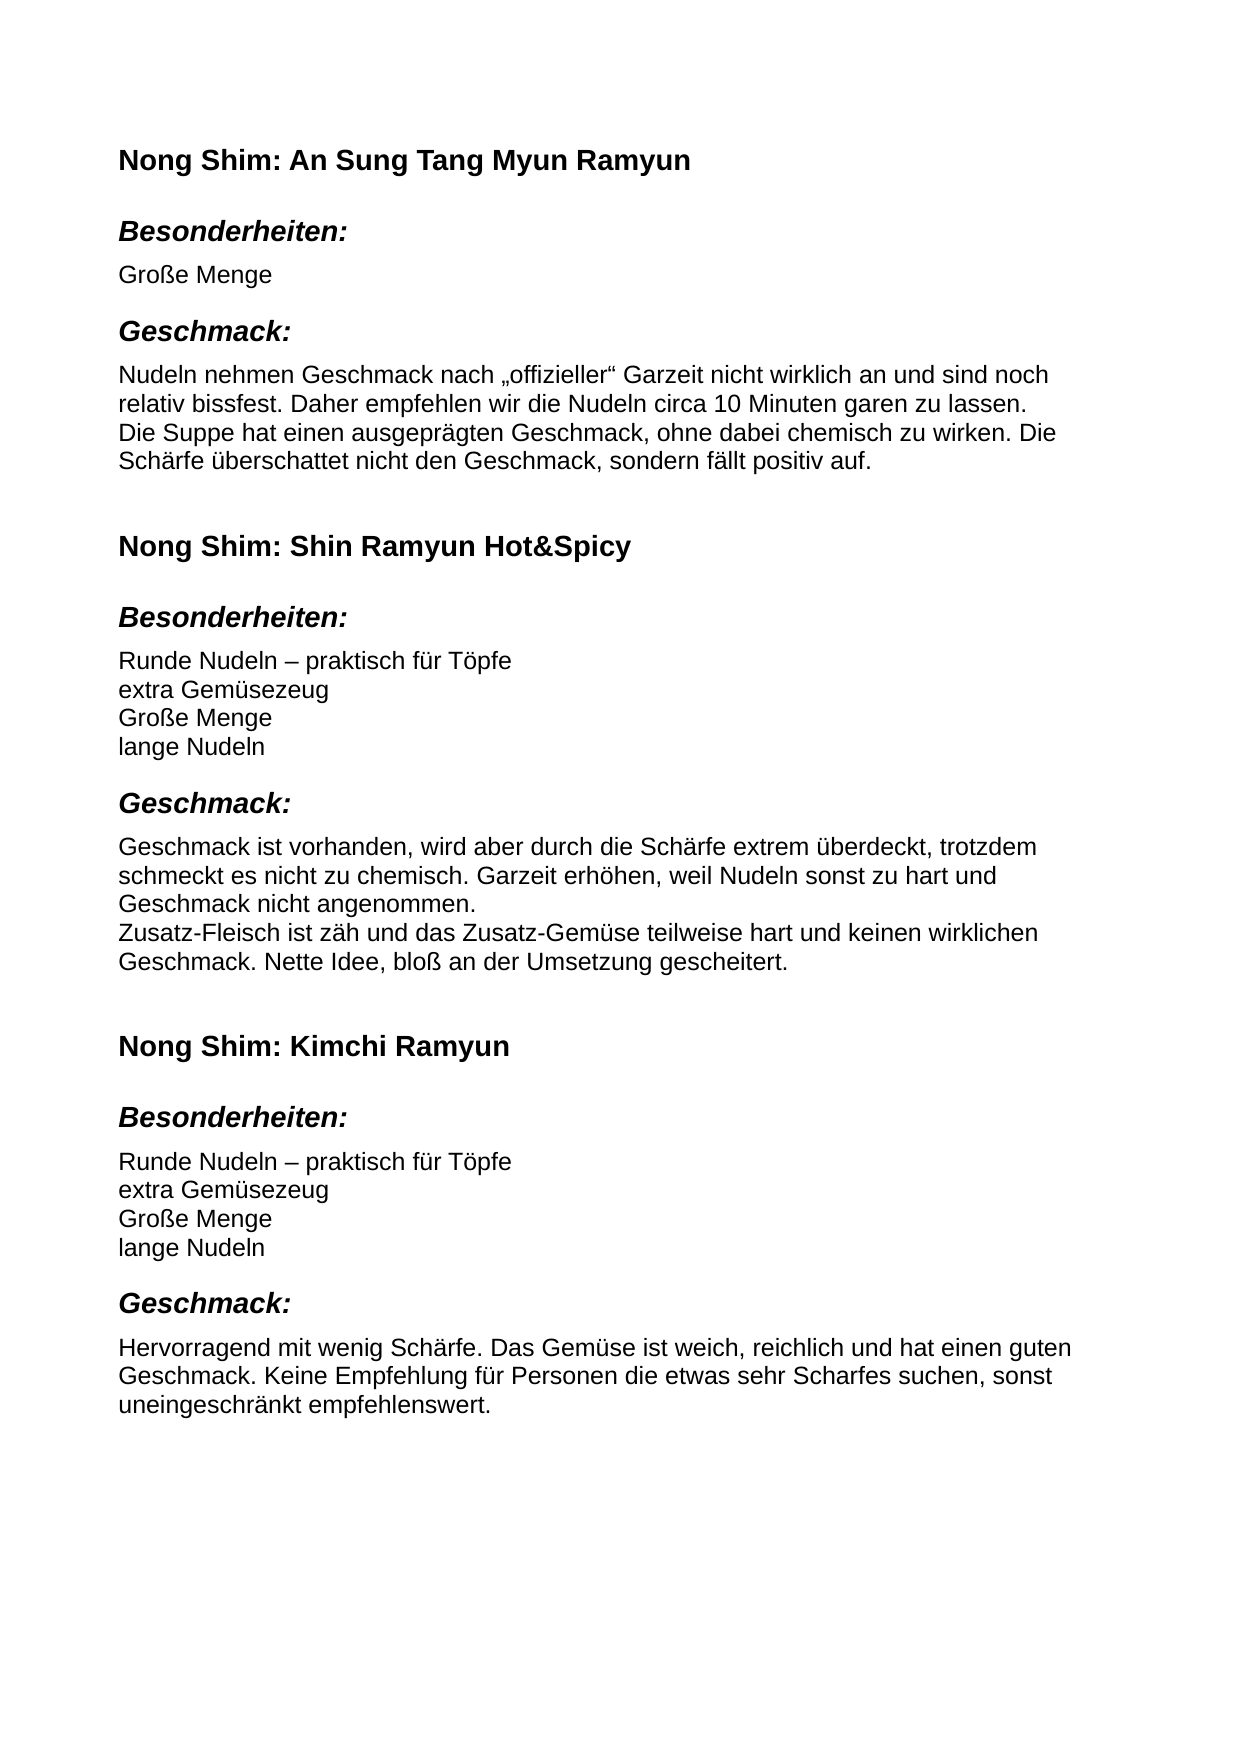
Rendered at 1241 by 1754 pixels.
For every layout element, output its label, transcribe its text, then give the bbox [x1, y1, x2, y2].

text Geschmack ist vorhanden, wird aber durch die Schärfe extrem überdeckt, trotzdem schmeckt es nicht zu chemisch. Garzeit erhöhen, weil Nudeln sonst zu hart und Geschmack nicht angenommen. [118, 832, 1122, 918]
subtitle Geschmack: [118, 786, 1122, 819]
text extra Gemüsezeug [118, 1175, 1122, 1204]
subtitle Nong Shim: Shin Ramyun Hot&Spicy [118, 529, 1122, 562]
text Große Menge [118, 1204, 1122, 1233]
subtitle Besonderheiten: [118, 1100, 1122, 1134]
text Nudeln nehmen Geschmack nach „offizieller“ Garzeit nicht wirklich an und sind noch relativ bissfest. Daher empfehlen wir die Nudeln circa 10 Minuten garen zu lassen. [118, 360, 1122, 417]
text lange Nudeln [118, 1233, 1122, 1261]
text Große Menge [118, 260, 1122, 289]
subtitle Nong Shim: An Sung Tang Myun Ramyun [118, 143, 1122, 177]
subtitle Besonderheiten: [118, 214, 1122, 248]
text Große Menge [118, 703, 1122, 732]
text Hervorragend mit wenig Schärfe. Das Gemüse ist weich, reichlich und hat einen guten Geschmack. Keine Empfehlung für Personen die etwas sehr Scharfes suchen, sonst uneingeschränkt empfehlenswert. [118, 1332, 1122, 1419]
subtitle Geschmack: [118, 1286, 1122, 1320]
text Runde Nudeln – praktisch für Töpfe [118, 1146, 1122, 1175]
text lange Nudeln [118, 732, 1122, 761]
subtitle Besonderheiten: [118, 600, 1122, 633]
text Zusatz-Fleisch ist zäh und das Zusatz-Gemüse teilweise hart und keinen wirklichen Geschmack. Nette Idee, bloß an der Umsetzung gescheitert. [118, 918, 1122, 976]
subtitle Nong Shim: Kimchi Ramyun [118, 1029, 1122, 1063]
subtitle Geschmack: [118, 314, 1122, 347]
text Die Suppe hat einen ausgeprägten Geschmack, ohne dabei chemisch zu wirken. Die Schärfe überschattet nicht den Geschmack, sondern fällt positiv auf. [118, 417, 1122, 475]
text Runde Nudeln – praktisch für Töpfe [118, 646, 1122, 674]
text extra Gemüsezeug [118, 674, 1122, 703]
